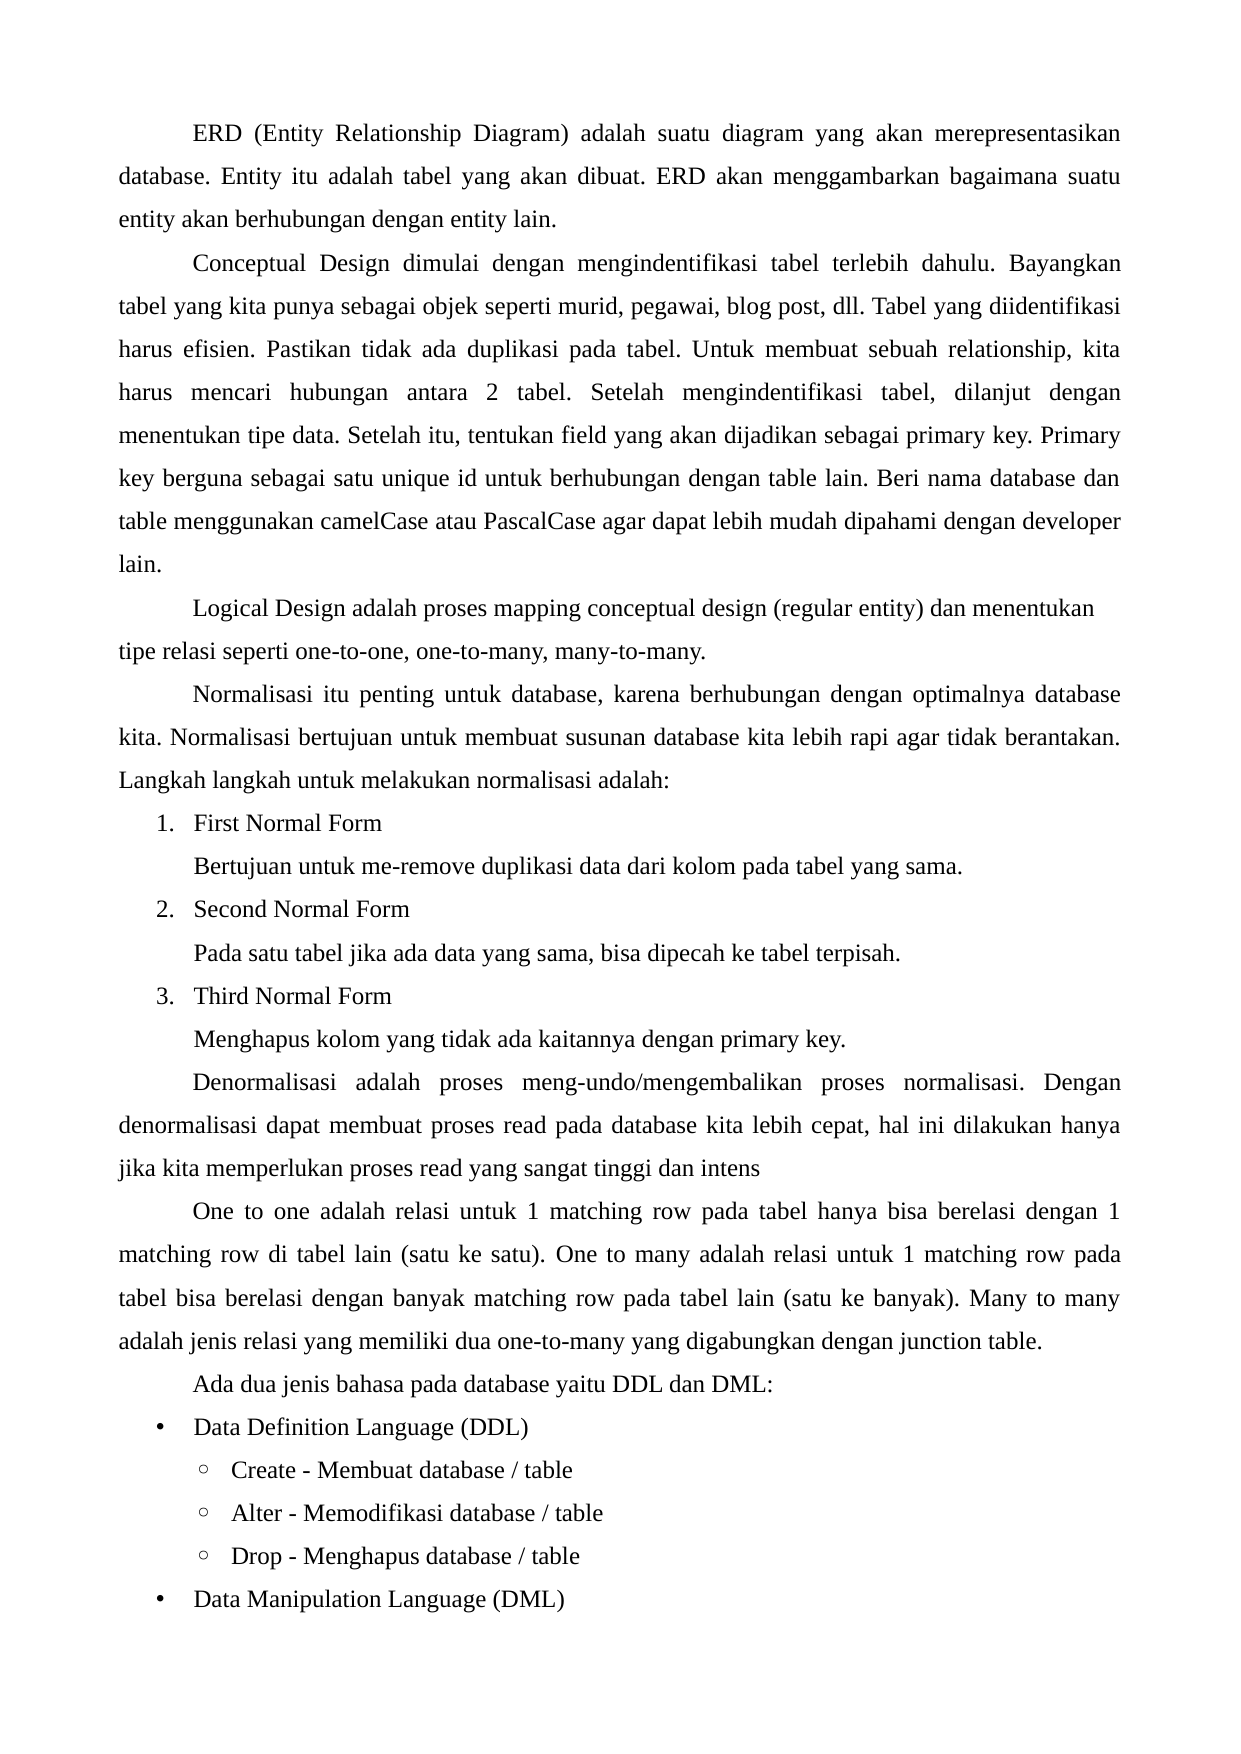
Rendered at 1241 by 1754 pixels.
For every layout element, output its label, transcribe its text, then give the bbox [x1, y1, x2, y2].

list Drop - Menghapus database / table [193, 1541, 1122, 1570]
list First Normal Form [156, 808, 1122, 837]
list Data Definition Language (DDL) [156, 1412, 1122, 1441]
text Denormalisasi adalah proses meng-undo/mengembalikan proses normalisasi. Dengan denormalisasi dapat membuat proses read pada database kita lebih cepat, hal ini dilakukan hanya jika kita memperlukan proses read yang sangat tinggi dan intens [118, 1067, 1122, 1182]
text ERD (Entity Relationship Diagram) adalah suatu diagram yang akan merepresentasikan database. Entity itu adalah tabel yang akan dibuat. ERD akan menggambarkan bagaimana suatu entity akan berhubungan dengan entity lain. [118, 118, 1122, 233]
text Normalisasi itu penting untuk database, karena berhubungan dengan optimalnya database kita. Normalisasi bertujuan untuk membuat susunan database kita lebih rapi agar tidak berantakan. Langkah langkah untuk melakukan normalisasi adalah: [118, 679, 1122, 794]
text Conceptual Design dimulai dengan mengindentifikasi tabel terlebih dahulu. Bayangkan tabel yang kita punya sebagai objek seperti murid, pegawai, blog post, dll. Tabel yang diidentifikasi harus efisien. Pastikan tidak ada duplikasi pada tabel. Untuk membuat sebuah relationship, kita harus mencari hubungan antara 2 tabel. Setelah mengindentifikasi tabel, dilanjut dengan menentukan tipe data. Setelah itu, tentukan field yang akan dijadikan sebagai primary key. Primary key berguna sebagai satu unique id untuk berhubungan dengan table lain. Beri nama database dan table menggunakan camelCase atau PascalCase agar dapat lebih mudah dipahami dengan developer lain. [118, 248, 1122, 578]
list Data Manipulation Language (DML) [156, 1584, 1122, 1613]
list Bertujuan untuk me-remove duplikasi data dari kolom pada tabel yang sama. [156, 851, 1122, 880]
text Logical Design adalah proses mapping conceptual design (regular entity) dan menentukan tipe relasi seperti one-to-one, one-to-many, many-to-many. [118, 593, 1122, 664]
list Pada satu tabel jika ada data yang sama, bisa dipecah ke tabel terpisah. [156, 938, 1122, 966]
list Third Normal Form [156, 981, 1122, 1009]
list Alter - Memodifikasi database / table [193, 1498, 1122, 1527]
list Second Normal Form [156, 894, 1122, 923]
text Ada dua jenis bahasa pada database yaitu DDL dan DML: [118, 1369, 1122, 1398]
text One to one adalah relasi untuk 1 matching row pada tabel hanya bisa berelasi dengan 1 matching row di tabel lain (satu ke satu). One to many adalah relasi untuk 1 matching row pada tabel bisa berelasi dengan banyak matching row pada tabel lain (satu ke banyak). Many to many adalah jenis relasi yang memiliki dua one-to-many yang digabungkan dengan junction table. [118, 1196, 1122, 1354]
list Menghapus kolom yang tidak ada kaitannya dengan primary key. [156, 1024, 1122, 1053]
list Create - Membuat database / table [193, 1455, 1122, 1484]
